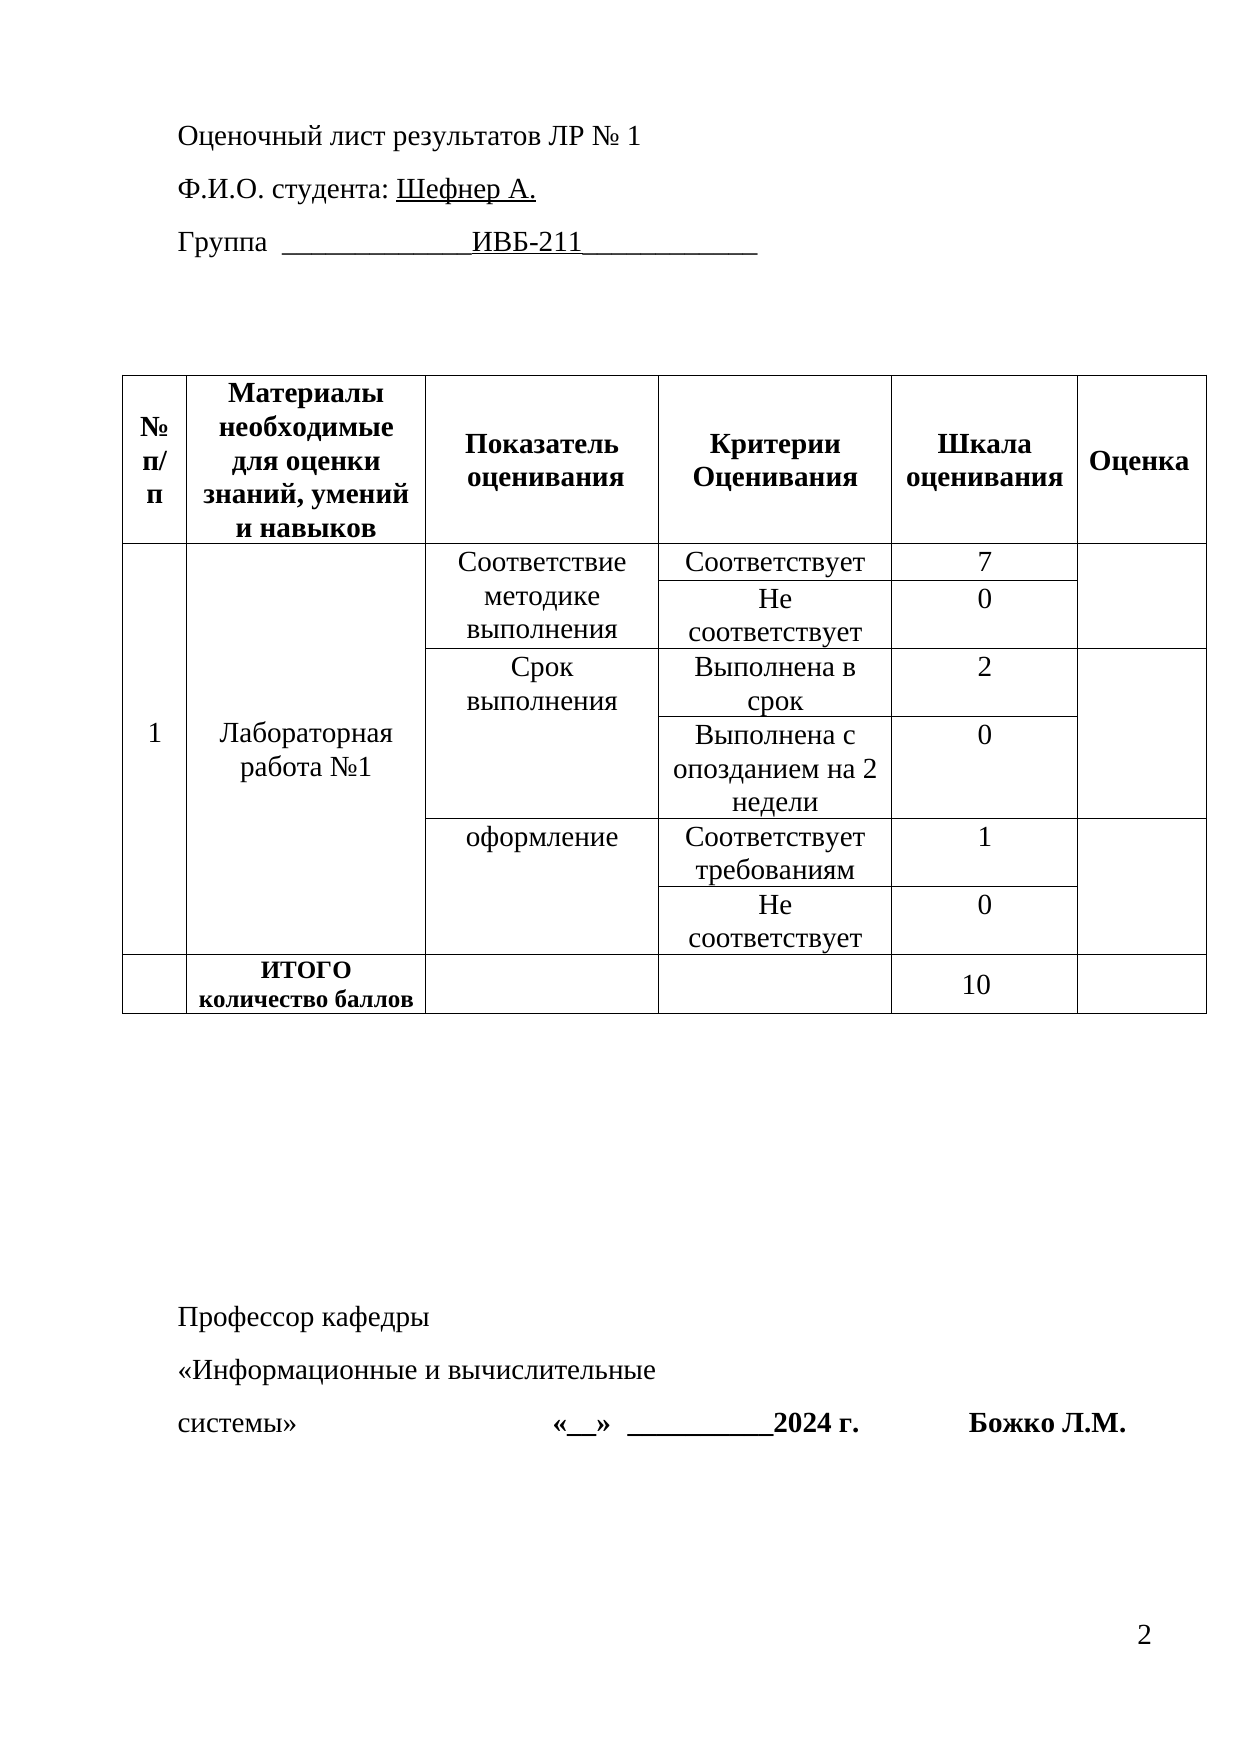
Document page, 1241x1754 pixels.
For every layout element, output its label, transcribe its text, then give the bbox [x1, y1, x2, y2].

table_header Показатель оценивания [426, 376, 658, 543]
table_cell ИТОГО количество баллов [187, 955, 425, 1013]
table_cell [1078, 955, 1206, 1013]
table_cell Срок выполнения [426, 649, 658, 818]
table_cell [1078, 544, 1206, 648]
table_cell 1 [892, 819, 1077, 886]
text «Информационные и вычислительные [177, 1352, 1152, 1386]
table_cell оформление [426, 819, 658, 954]
table_cell 10 [892, 955, 1077, 1013]
table_cell 2 [892, 649, 1077, 716]
table_cell [1078, 649, 1206, 818]
table_cell 0 [892, 581, 1077, 648]
table_header Материалы необходимые для оценки знаний, умений и навыков [187, 376, 425, 543]
table_cell [659, 955, 891, 1013]
table_cell 7 [892, 544, 1077, 580]
text Группа _____________ИВБ-211____________ [177, 224, 1152, 257]
table_cell 0 [892, 887, 1077, 954]
table_cell 1 [123, 544, 186, 954]
table_cell [426, 955, 658, 1013]
text системы» «__» __________2024 г. Божко Л.М. [177, 1405, 1152, 1438]
text Профессор кафедры [177, 1299, 1152, 1333]
table_header Критерии Оценивания [659, 376, 891, 543]
table_cell 0 [892, 717, 1077, 818]
table_header Оценка [1078, 376, 1206, 543]
table_cell Соответствует [659, 544, 891, 580]
table_cell Соответствие методике выполнения [426, 544, 658, 648]
table_cell Выполнена с опозданием на 2 недели [659, 717, 891, 818]
table_cell Не соответствует [659, 581, 891, 648]
text Ф.И.О. студента: Шефнер А. [177, 171, 1152, 204]
table_cell Не соответствует [659, 887, 891, 954]
table_cell Лабораторная работа №1 [187, 544, 425, 954]
text Оценочный лист результатов ЛР № 1 [177, 118, 1152, 152]
table_cell [1078, 819, 1206, 954]
table_cell Выполнена в срок [659, 649, 891, 716]
table_cell [123, 955, 186, 1013]
table_header № п/п [123, 376, 186, 543]
table_cell Соответствует требованиям [659, 819, 891, 886]
table_header Шкала оценивания [892, 376, 1077, 543]
